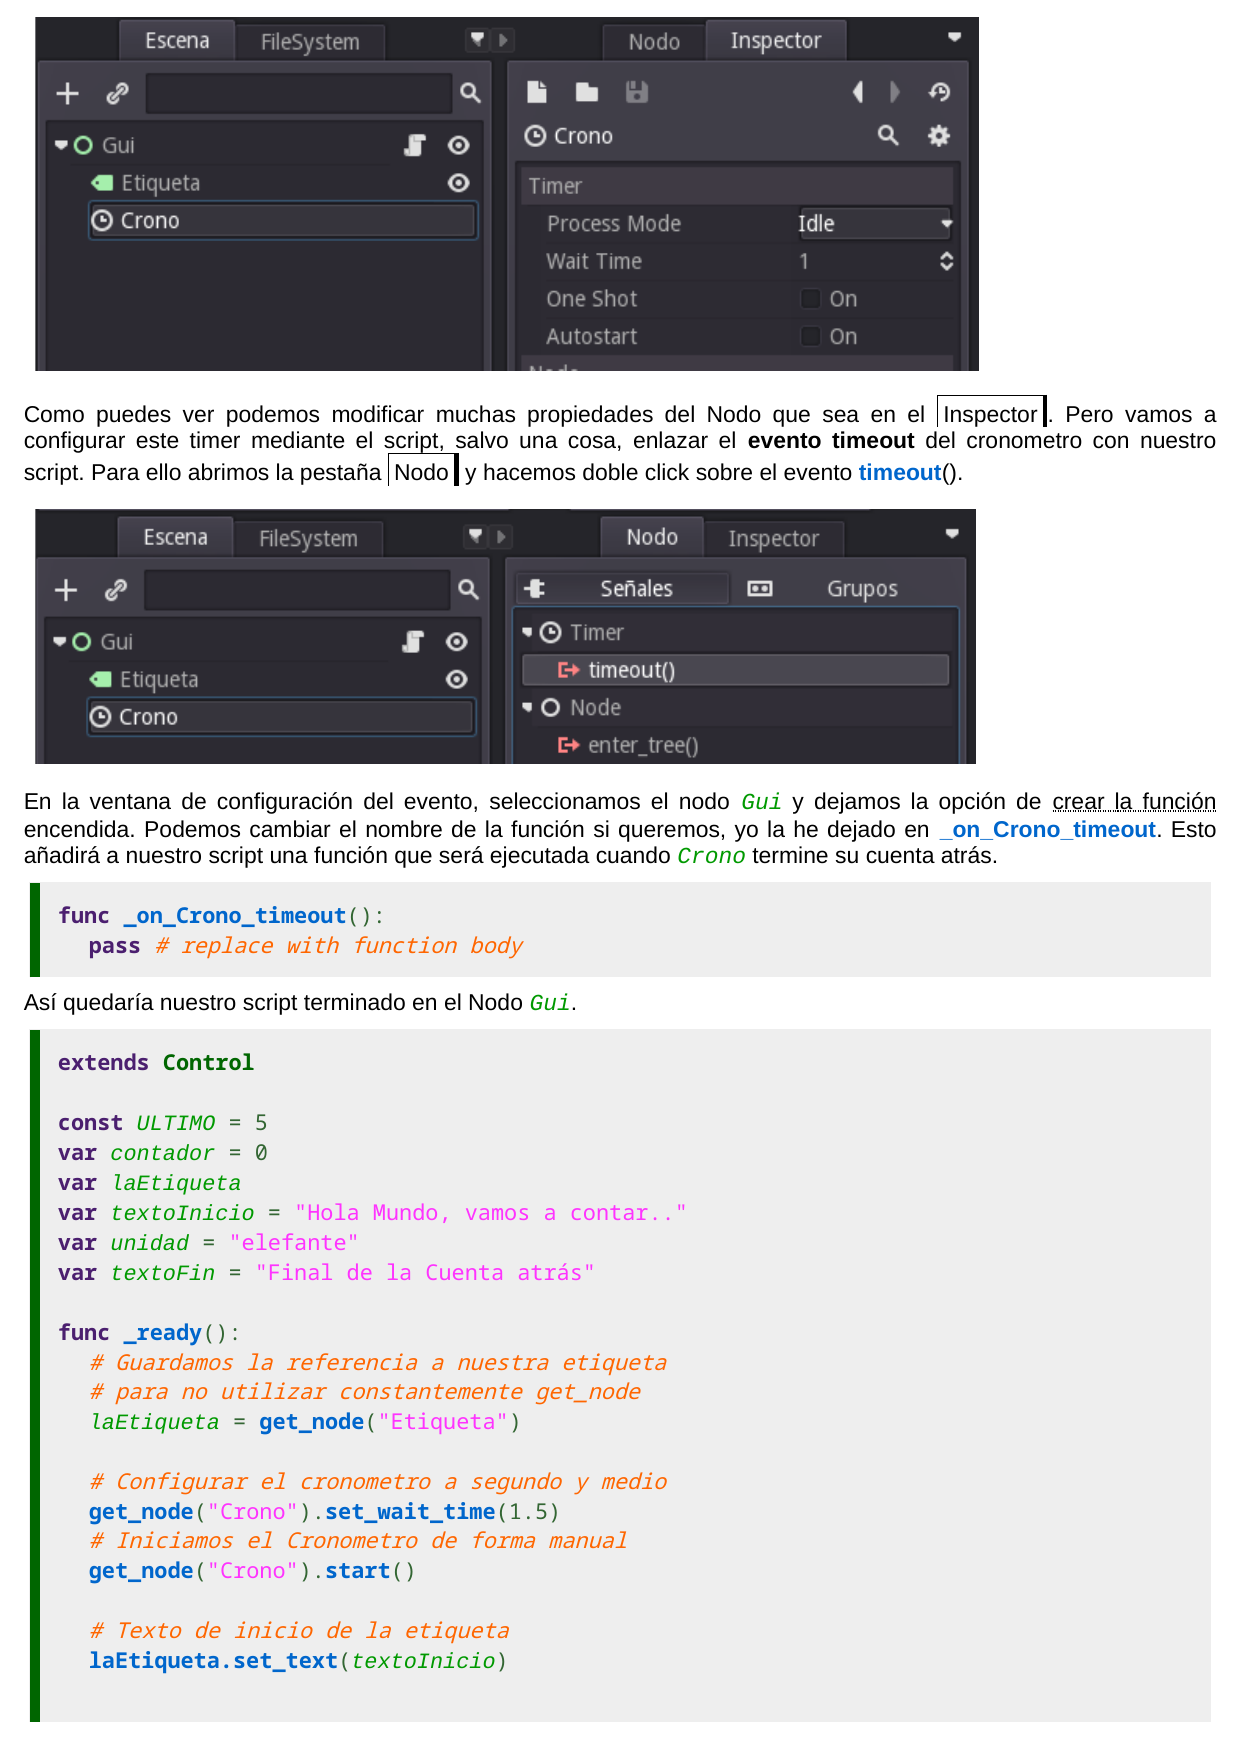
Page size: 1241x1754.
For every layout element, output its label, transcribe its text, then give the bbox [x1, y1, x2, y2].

text func _ready(): # Guardamos la referencia a nuestra etiqueta # para no utilizar constantemente get_node laEtiqueta = get_node("Etiqueta") [40, 1317, 1211, 1436]
text extends Control const ULTIMO = 5 var contador = 0 var laEtiqueta var textoInicio = "Hola Mundo, vamos a contar.." var unidad = "elefante" var textoFin = "Final de la Cuenta atrás" [29, 1029, 1211, 1317]
text # Configurar el cronometro a segundo y medio get_node("Crono").set_wait_time(1.5) # Iniciamos el Cronometro de forma manual get_node("Crono").start() [40, 1436, 1211, 1585]
picture [35, 509, 976, 764]
text # Texto de inicio de la etiqueta laEtiqueta.set_text(textoInicio) [40, 1585, 1211, 1722]
text func _on_Crono_timeout(): pass # replace with function body [29, 882, 1211, 977]
text Así quedaría nuestro script terminado en el Nodo Gui. [23, 989, 1217, 1018]
picture [35, 17, 979, 371]
text Como puedes ver podemos modificar muchas propiedades del Nodo que sea en el Inspector. Pero vamos a configurar este timer mediante el script, salvo una cosa, enlazar el evento timeout del cronometro con nuestro script. Para ello abrimos la pestaña Nodo y hacemos doble click sobre el evento timeout(). [23, 394, 1217, 486]
text En la ventana de configuración del evento, seleccionamos el nodo Gui y dejamos la opción de crear la función encendida. Podemos cambiar el nombre de la función si queremos, yo la he dejado en _on_Crono_timeout. Esto añadirá a nuestro script una función que será ejecutada cuando Crono termine su cuenta atrás. [23, 788, 1217, 871]
